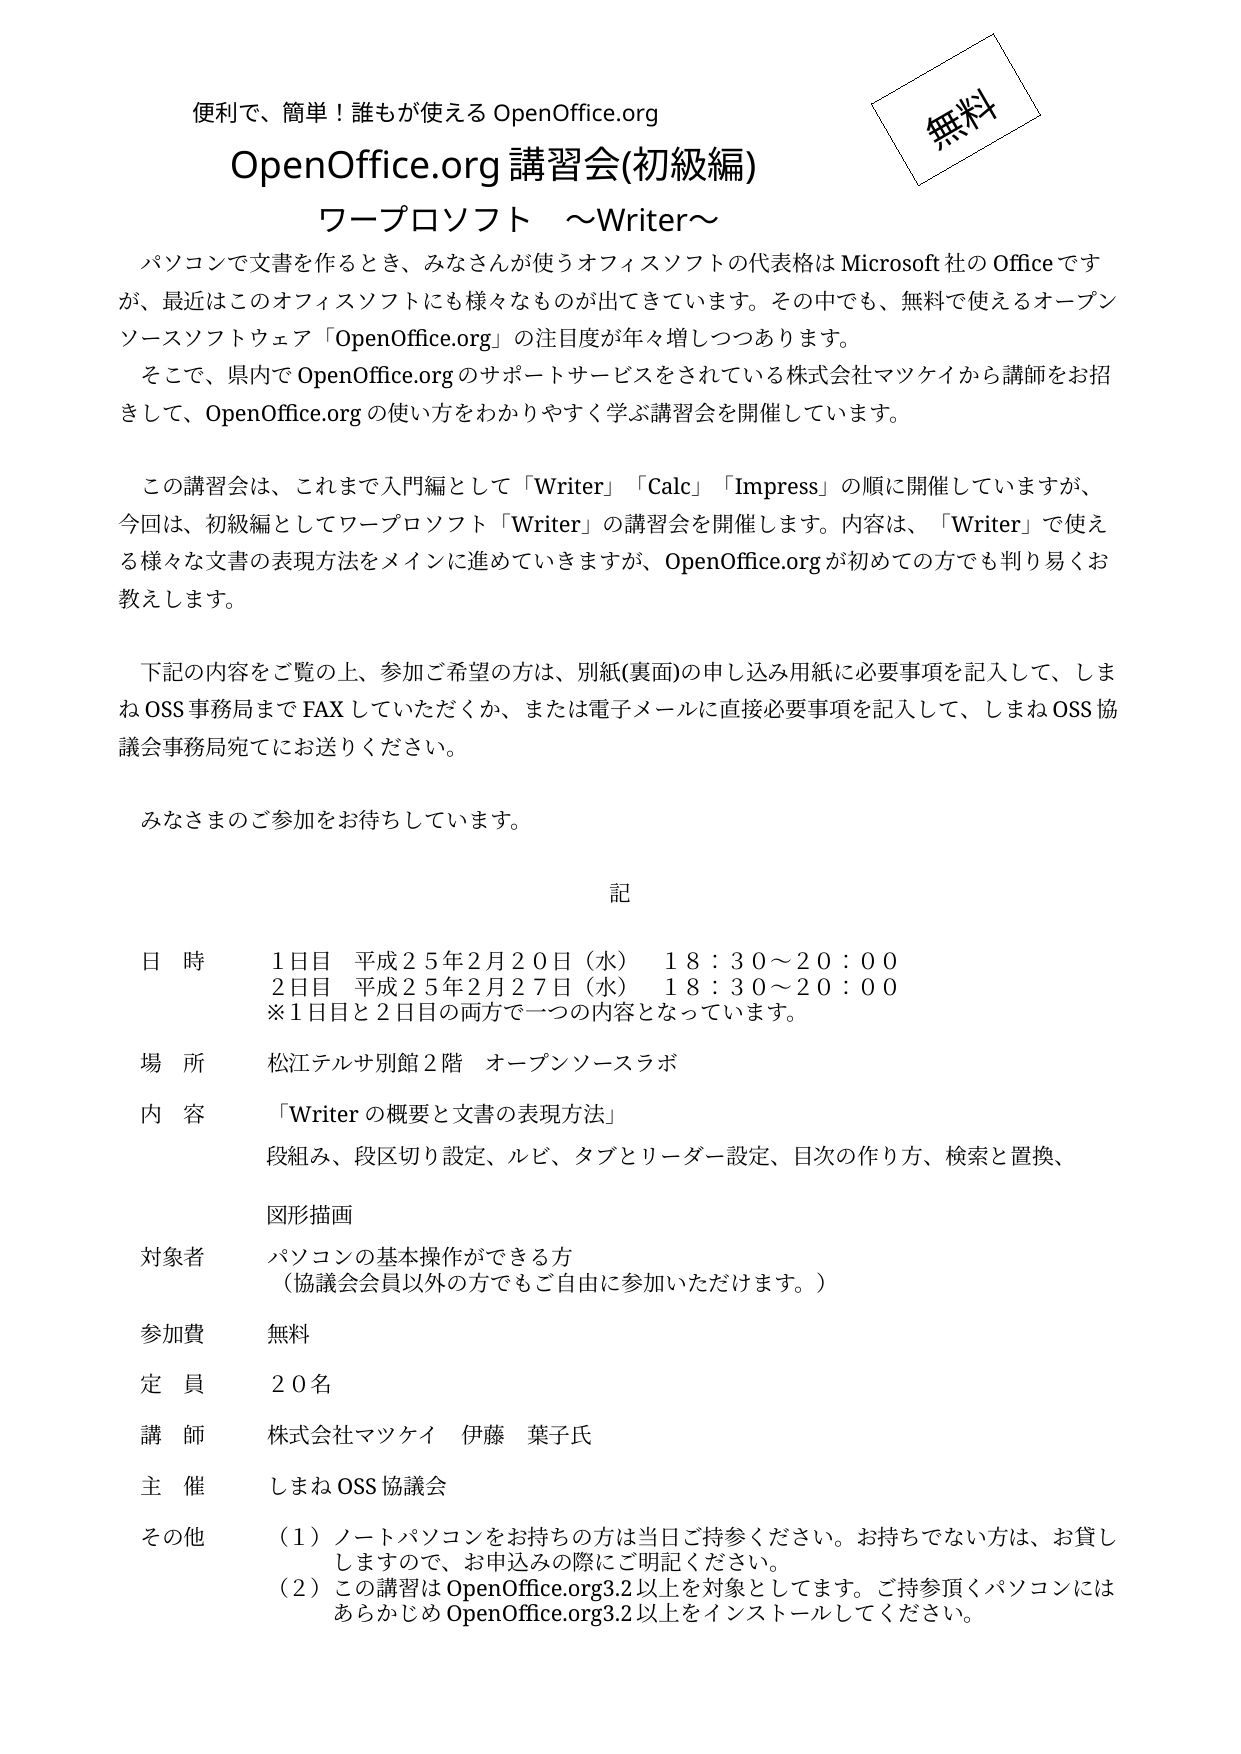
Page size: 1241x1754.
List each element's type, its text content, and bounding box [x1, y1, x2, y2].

text （２）この講習はOpenOffice.org3.2以上を対象としてます。ご持参頂くパソコンには [118, 1576, 1122, 1601]
text 講 師 株式会社マツケイ 伊藤 葉子氏 [118, 1423, 1122, 1449]
text 対象者 パソコンの基本操作ができる方 [118, 1246, 1122, 1271]
text パソコンで文書を作るとき、みなさんが使うオフィスソフトの代表格はMicrosoft社のOfficeですが、最近はこのオフィスソフトにも様々なものが出てきています。その中でも、無料で使えるオープンソースソフトウェア「OpenOffice.org」の注目度が年々増しつつあります。 [118, 246, 1122, 353]
text しますので、お申込みの際にご明記ください。 [118, 1551, 1122, 1576]
text 内 容 「Writer の概要と文書の表現方法」 [118, 1102, 1122, 1127]
text そこで、県内でOpenOffice.orgのサポートサービスをされている株式会社マツケイから講師をお招きして、OpenOffice.orgの使い方をわかりやすく学ぶ講習会を開催しています。 [118, 359, 1122, 428]
text 主 催 しまねOSS協議会 [118, 1474, 1122, 1500]
text ２日目 平成２５年２月２７日（水） １８：３０〜２０：００ [118, 975, 1122, 1000]
text この講習会は、これまで入門編として「Writer」「Calc」「Impress」の順に開催していますが、今回は、初級編としてワープロソフト「Writer」の講習会を開催します。内容は、「Writer」で使える様々な文書の表現方法をメインに進めていきますが、OpenOffice.orgが初めての方でも判り易くお教えします。 [118, 469, 1122, 613]
text ※１日目と２日目の両方で一つの内容となっています。 [118, 1000, 1122, 1026]
text 記 [118, 876, 1122, 908]
text 場 所 松江テルサ別館２階 オープンソースラボ [118, 1051, 1122, 1077]
text 図形描画 [118, 1198, 1122, 1230]
text 下記の内容をご覧の上、参加ご希望の方は、別紙(裏面)の申し込み用紙に必要事項を記入して、しまねOSS事務局までFAXしていただくか、または電子メールに直接必要事項を記入して、しまねOSS協議会事務局宛てにお送りください。 [118, 655, 1122, 762]
text OpenOffice.org講習会(初級編) [118, 134, 1122, 189]
text ワープロソフト 〜Writer〜 [118, 195, 1122, 240]
text 便利で、簡単！誰もが使えるOpenOffice.org [118, 95, 1122, 129]
text その他 （１）ノートパソコンをお持ちの方は当日ご持参ください。お持ちでない方は、お貸し [118, 1525, 1122, 1551]
text 参加費 無料 [118, 1322, 1122, 1347]
text 段組み、段区切り設定、ルビ、タブとリーダー設定、目次の作り方、検索と置換、 [118, 1139, 1122, 1171]
text 定 員 ２０名 [118, 1373, 1122, 1398]
text （協議会会員以外の方でもご自由に参加いただけます。） [118, 1271, 1122, 1296]
text みなさまのご参加をお待ちしています。 [118, 803, 1122, 835]
text あらかじめOpenOffice.org3.2以上をインストールしてください。 [118, 1601, 1122, 1627]
text 日 時 １日目 平成２５年２月２０日（水） １８：３０〜２０：００ [118, 949, 1122, 975]
